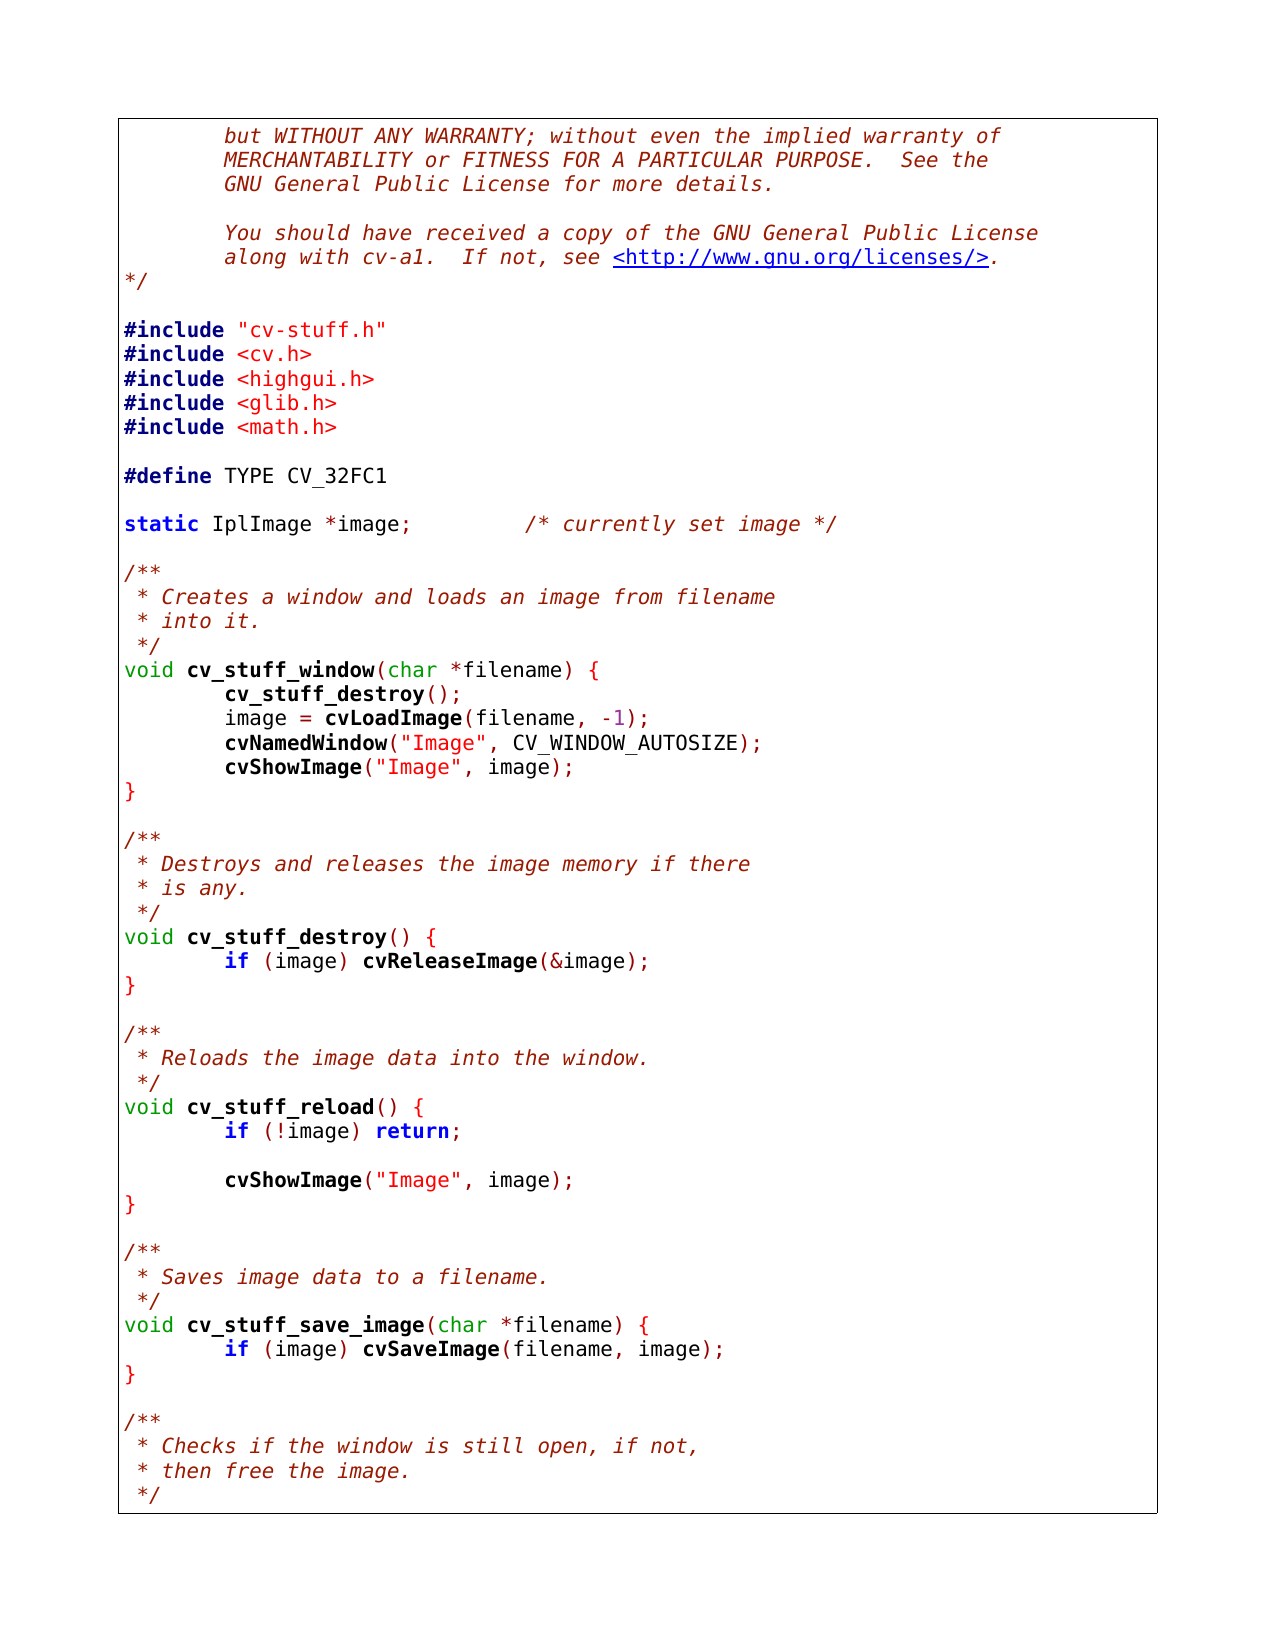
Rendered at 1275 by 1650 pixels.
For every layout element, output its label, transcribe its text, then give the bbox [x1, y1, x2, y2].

table_header but WITHOUT ANY WARRANTY; without even the implied warranty of MERCHANTABILITY or FITNESS FOR A PARTICULAR PURPOSE. See the GNU General Public License for more details. You should have received a copy of the GNU General Public License along with cv-a1. If not, see <http://www.gnu.org/licenses/>. */ #include "cv-stuff.h" #include <cv.h> #include <highgui.h> #include <glib.h> #include <math.h> #define TYPE CV_32FC1 static IplImage *image; /* currently set image */ /** * Creates a window and loads an image from filename * into it. */ void cv_stuff_window(char *filename) { cv_stuff_destroy(); image = cvLoadImage(filename, -1); cvNamedWindow("Image", CV_WINDOW_AUTOSIZE); cvShowImage("Image", image); } /** * Destroys and releases the image memory if there * is any. */ void cv_stuff_destroy() { if (image) cvReleaseImage(&image); } /** * Reloads the image data into the window. */ void cv_stuff_reload() { if (!image) return; cvShowImage("Image", image); } /** * Saves image data to a filename. */ void cv_stuff_save_image(char *filename) { if (image) cvSaveImage(filename, image); } /** * Checks if the window is still open, if not, * then free the image. */ [119, 119, 1157, 1513]
